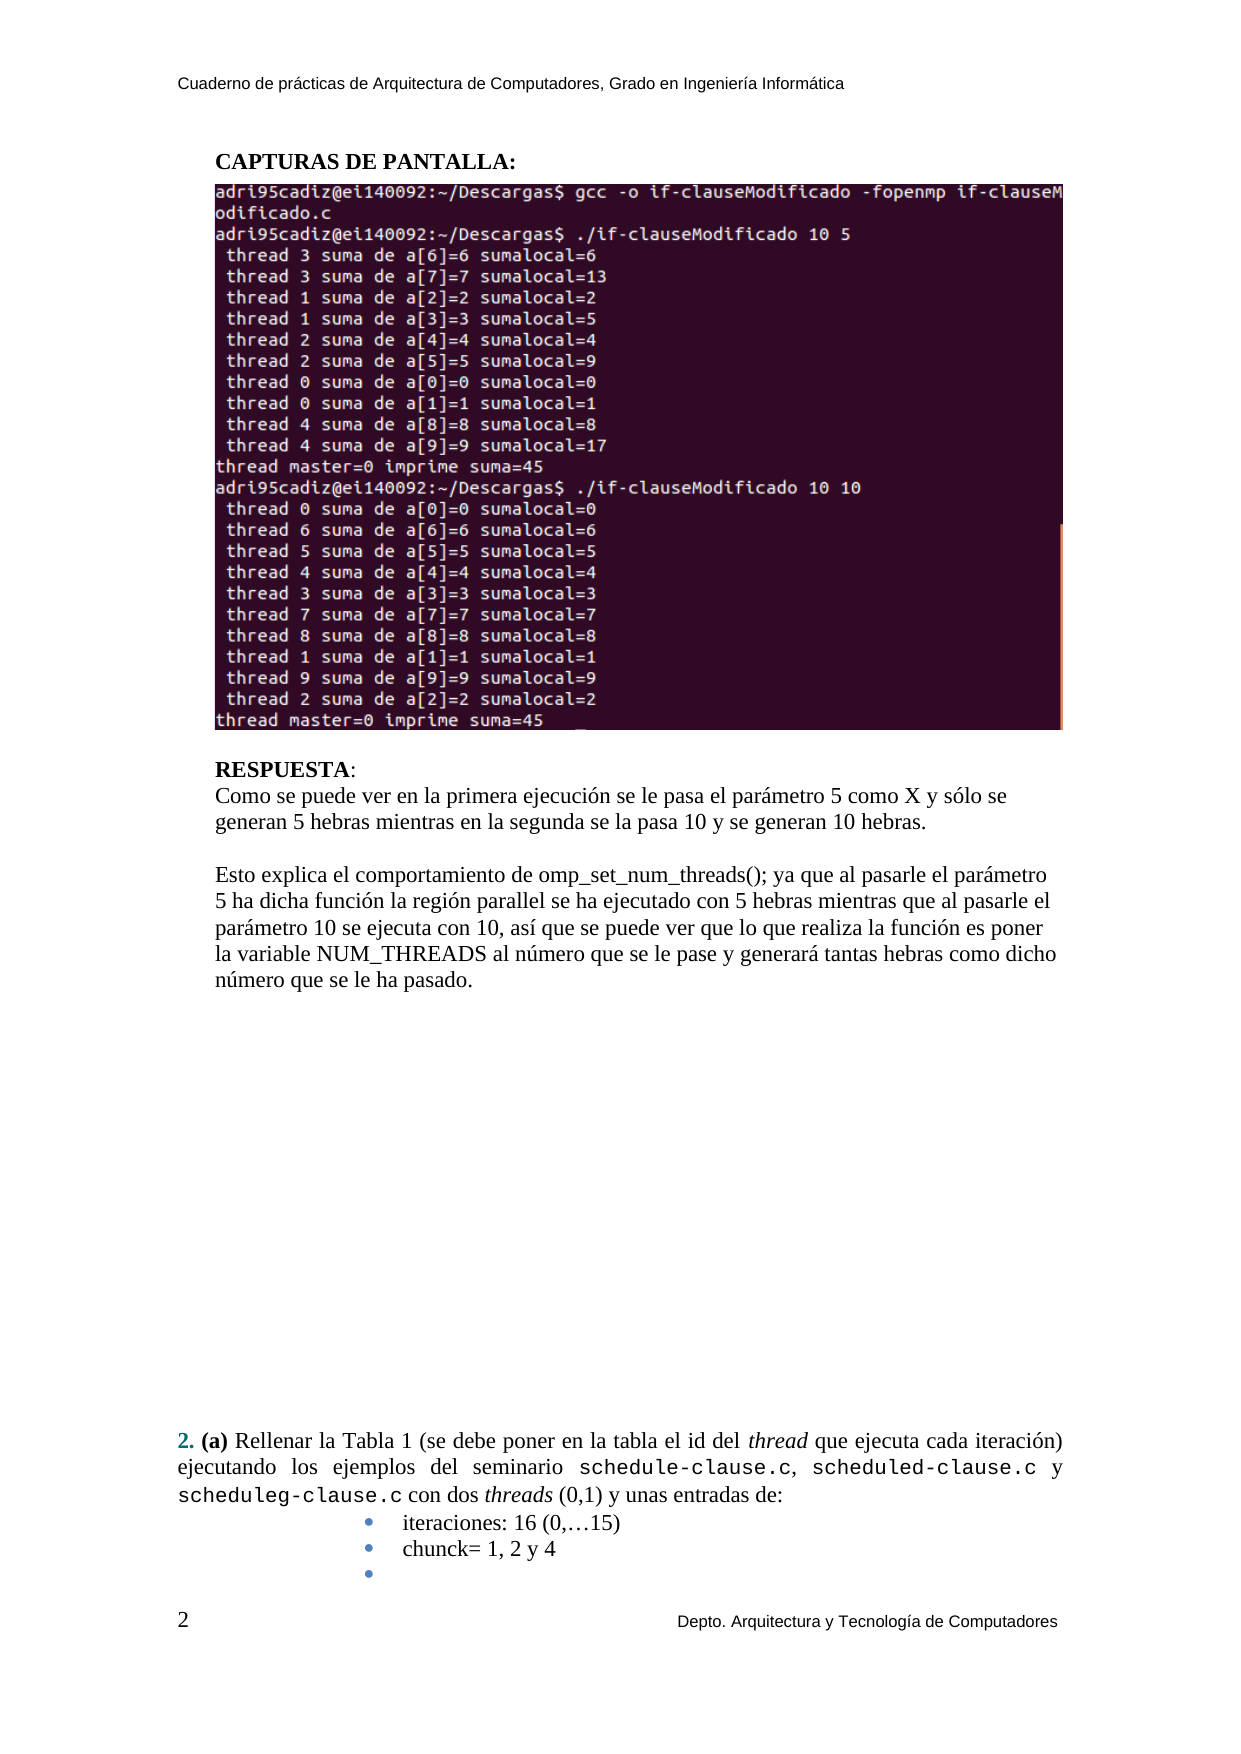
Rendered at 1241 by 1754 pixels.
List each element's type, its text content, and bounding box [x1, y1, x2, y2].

text Esto explica el comportamiento de omp_set_num_threads(); ya que al pasarle el parámetro 5 ha dicha función la región parallel se ha ejecutado con 5 hebras mientras que al pasarle el parámetro 10 se ejecuta con 10, así que se puede ver que lo que realiza la función es poner la variable NUM_THREADS al número que se le pase y generará tantas hebras como dicho número que se le ha pasado. [215, 861, 1063, 993]
text CAPTURAS DE PANTALLA: [215, 148, 1063, 174]
list chunck= 1, 2 y 4 [365, 1535, 1063, 1561]
list iteraciones: 16 (0,…15) [365, 1509, 1063, 1535]
list 2. (a) Rellenar la Tabla 1 (se debe poner en la tabla el id del thread que ejecuta cada iteración) ejecutando los ejemplos del seminario schedule-clause.c, scheduled-clause.c y scheduleg-clause.c con dos threads (0,1) y unas entradas de: [177, 1427, 1063, 1509]
text RESPUESTA: [215, 756, 1063, 782]
picture [214, 184, 1063, 730]
text Como se puede ver en la primera ejecución se le pasa el parámetro 5 como X y sólo se generan 5 hebras mientras en la segunda se la pasa 10 y se generan 10 hebras. [215, 782, 1063, 835]
